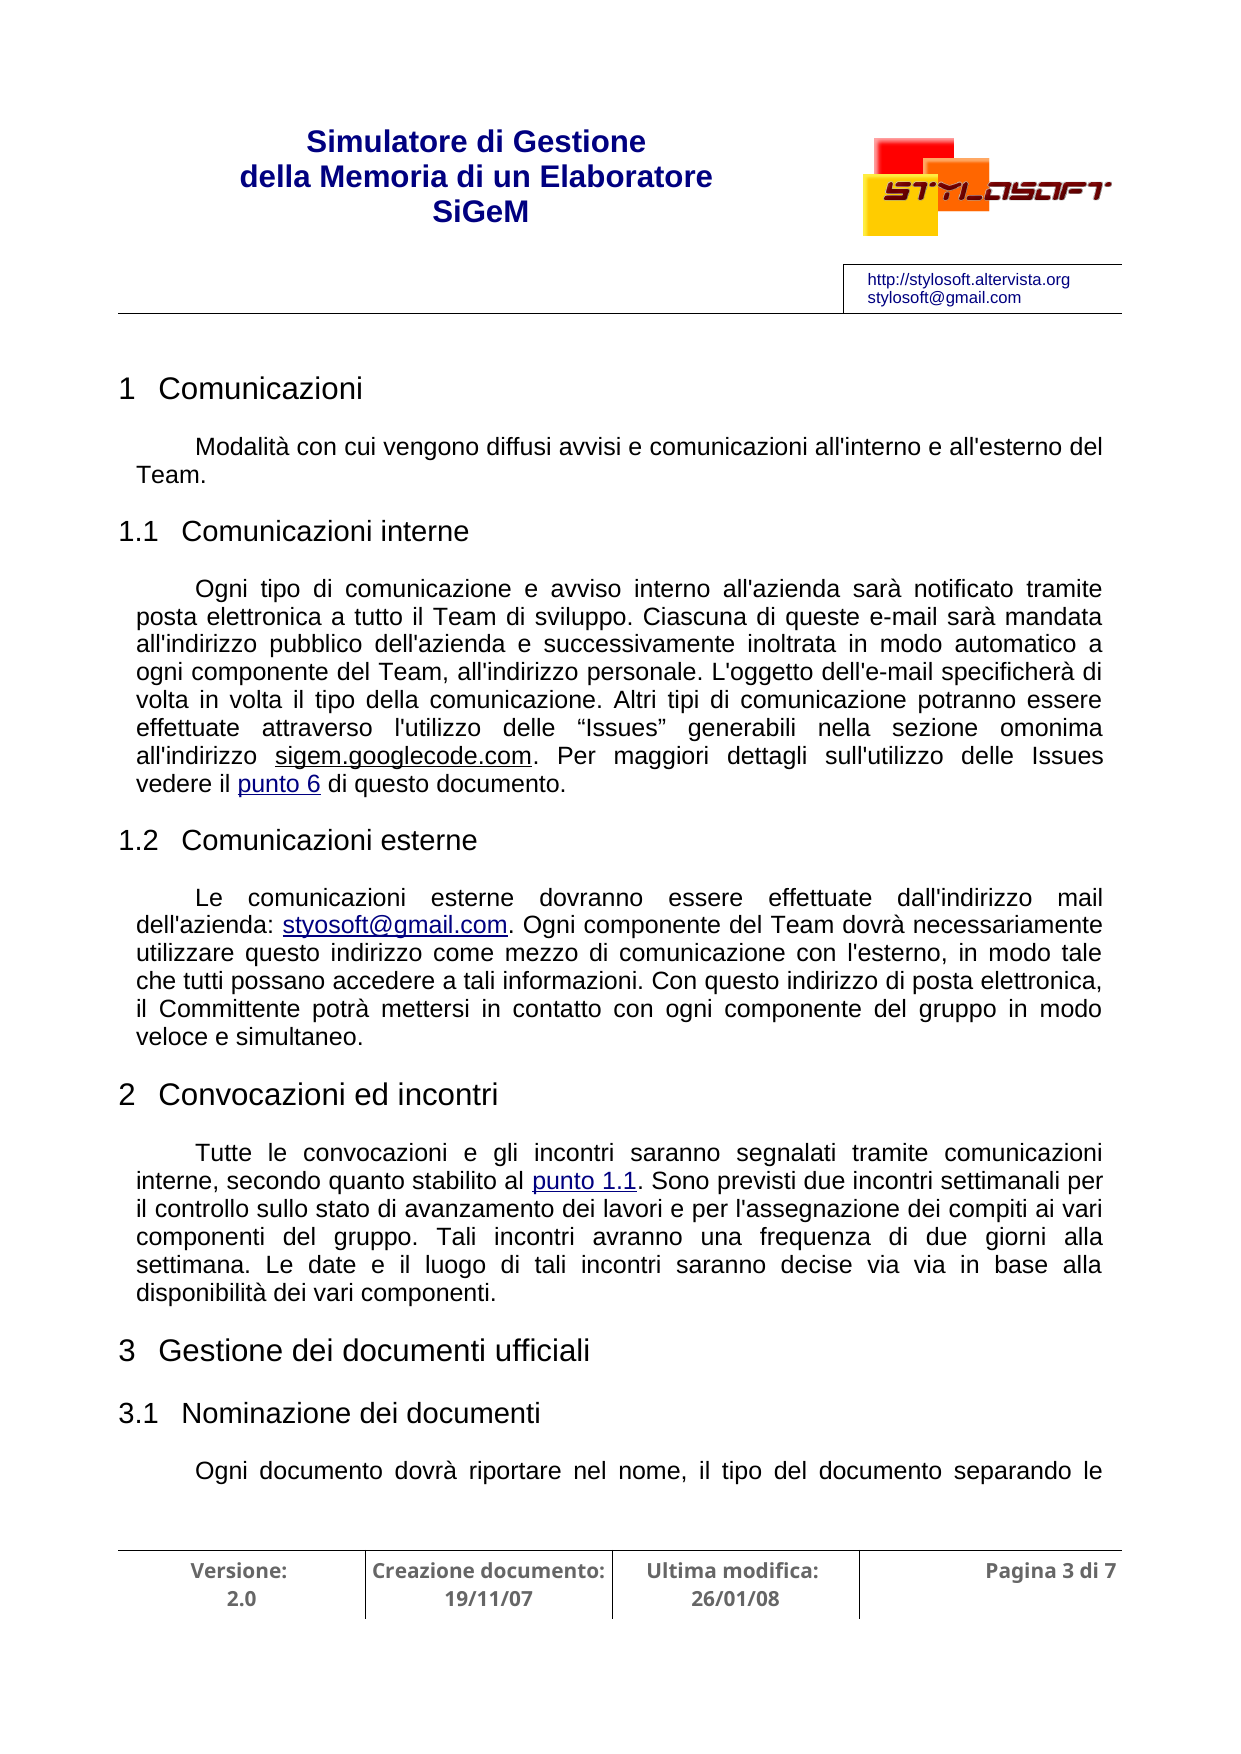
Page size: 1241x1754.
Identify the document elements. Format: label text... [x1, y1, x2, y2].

subtitle Comunicazioni [118, 371, 1122, 406]
text Tutte le convocazioni e gli incontri saranno segnalati tramite comunicazioni interne, secondo quanto stabilito al punto 1.1. Sono previsti due incontri settimanali per il controllo sullo stato di avanzamento dei lavori e per l'assegnazione dei compiti ai vari componenti del gruppo. Tali incontri avranno una frequenza di due giorni alla settimana. Le date e il luogo di tali incontri saranno decise via via in base alla disponibilità dei vari componenti. [136, 1139, 1104, 1306]
text Modalità con cui vengono diffusi avvisi e comunicazioni all'interno e all'esterno del Team. [136, 433, 1104, 489]
text Le comunicazioni esterne dovranno essere effettuate dall'indirizzo mail dell'azienda: styosoft@gmail.com. Ogni componente del Team dovrà necessariamente utilizzare questo indirizzo come mezzo di comunicazione con l'esterno, in modo tale che tutti possano accedere a tali informazioni. Con questo indirizzo di posta elettronica, il Committente potrà mettersi in contatto con ogni componente del gruppo in modo veloce e simultaneo. [136, 883, 1104, 1051]
subtitle Gestione dei documenti ufficiali [118, 1333, 1122, 1368]
picture [848, 123, 1117, 247]
subtitle Comunicazioni interne [118, 515, 1122, 548]
subtitle Comunicazioni esterne [118, 824, 1122, 857]
text Ogni documento dovrà riportare nel nome, il tipo del documento separando le [136, 1457, 1104, 1484]
text Ogni tipo di comunicazione e avviso interno all'azienda sarà notificato tramite posta elettronica a tutto il Team di sviluppo. Ciascuna di queste e-mail sarà mandata all'indirizzo pubblico dell'azienda e successivamente inoltrata in modo automatico a ogni componente del Team, all'indirizzo personale. L'oggetto dell'e-mail specificherà di volta in volta il tipo della comunicazione. Altri tipi di comunicazione potranno essere effettuate attraverso l'utilizzo delle “Issues” generabili nella sezione omonima all'indirizzo sigem.googlecode.com. Per maggiori dettagli sull'utilizzo delle Issues vedere il punto 6 di questo documento. [136, 574, 1104, 798]
subtitle Convocazioni ed incontri [118, 1077, 1122, 1112]
subtitle Nominazione dei documenti [118, 1397, 1122, 1430]
